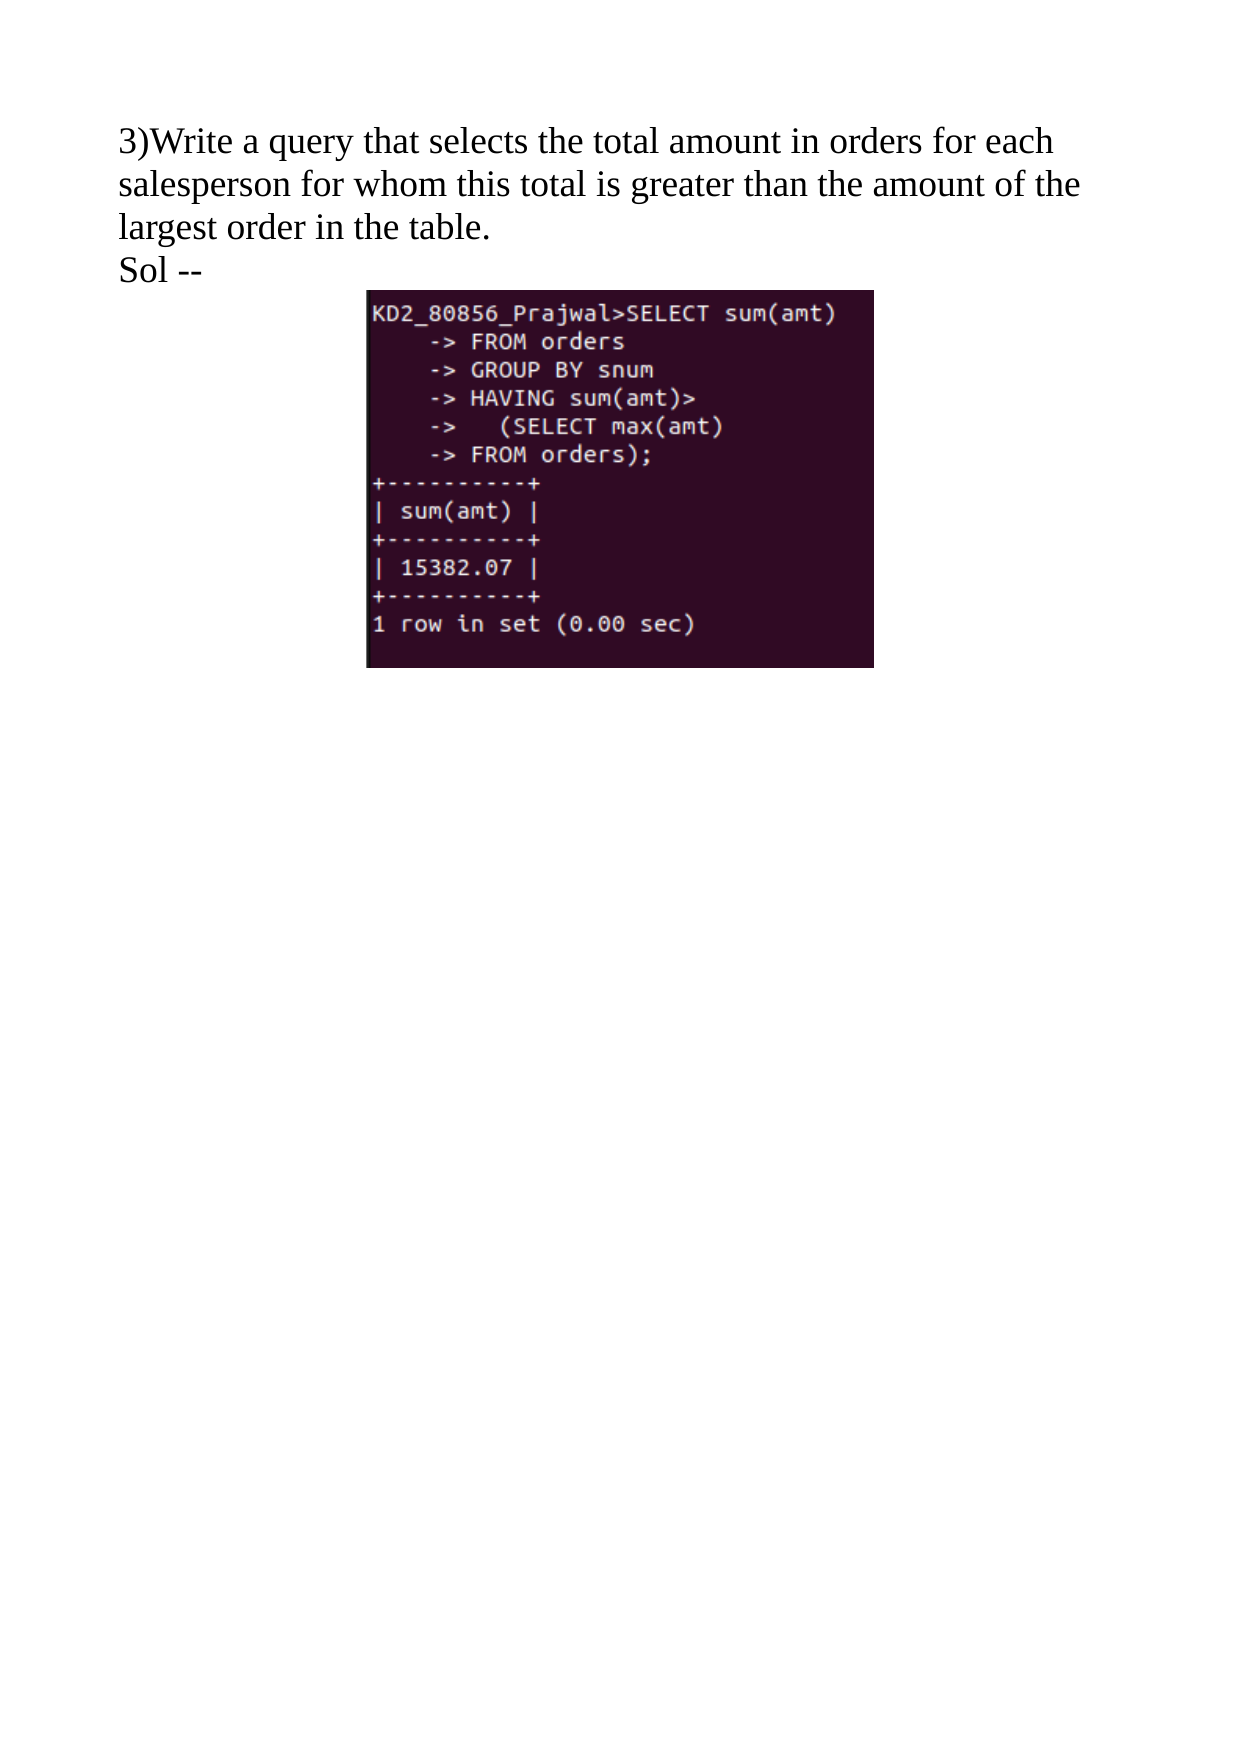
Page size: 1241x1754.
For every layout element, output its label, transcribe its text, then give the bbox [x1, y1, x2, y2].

text Sol -- [118, 247, 1122, 291]
text 3)Write a query that selects the total amount in orders for each salesperson for whom this total is greater than the amount of the largest order in the table. [118, 118, 1122, 247]
picture [366, 290, 874, 668]
